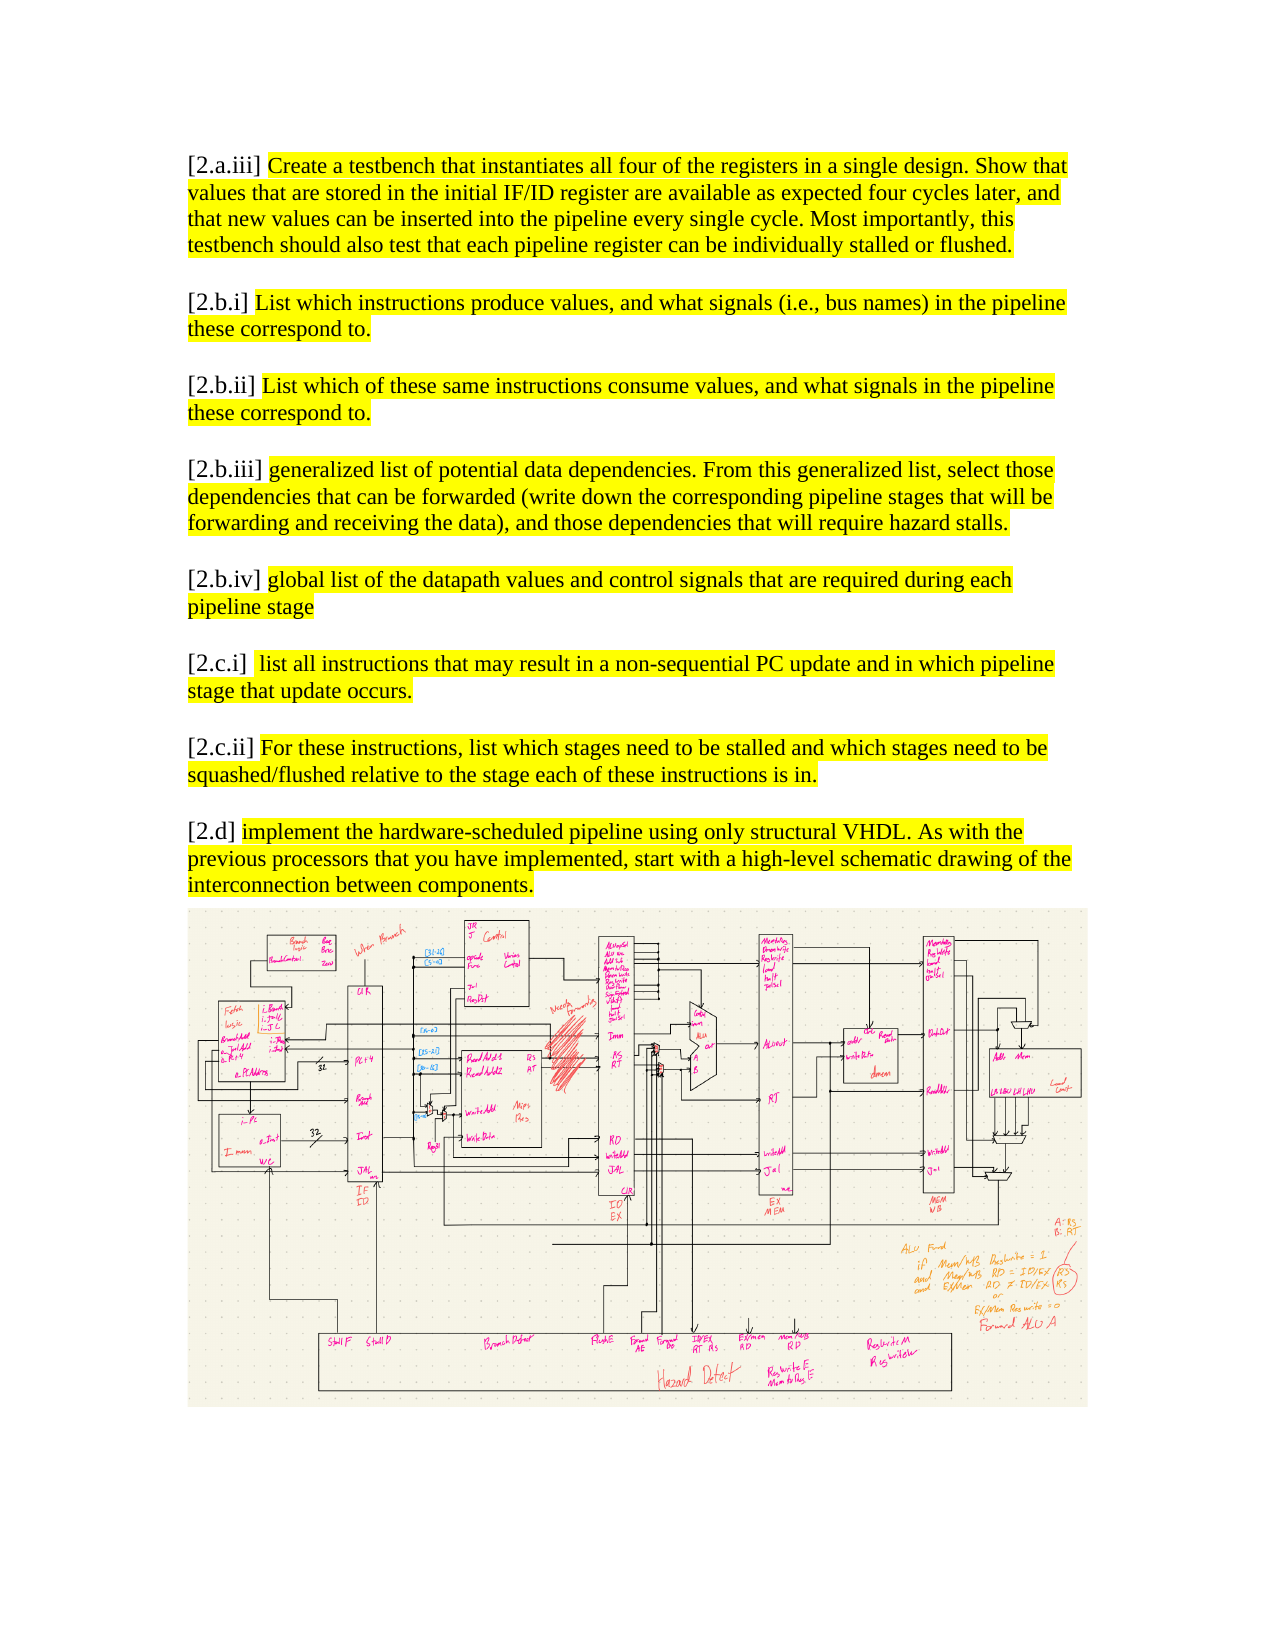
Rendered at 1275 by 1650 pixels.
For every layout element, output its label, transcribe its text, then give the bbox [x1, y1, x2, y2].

text [2.b.iii] generalized list of potential data dependencies. From this generalized list, select those dependencies that can be forwarded (write down the corresponding pipeline stages that will be forwarding and receiving the data), and those dependencies that will require hazard stalls. [187, 454, 1087, 536]
text [2.c.ii] For these instructions, list which stages need to be stalled and which stages need to be squashed/flushed relative to the stage each of these instructions is in. [187, 732, 1087, 787]
text [2.a.iii] Create a testbench that instantiates all four of the registers in a single design. Show that values that are stored in the initial IF/ID register are available as expected four cycles later, and that new values can be inserted into the pipeline every single cycle. Most importantly, this testbench should also test that each pipeline register can be individually stalled or flushed. [187, 150, 1087, 258]
picture [187, 908, 1088, 1407]
text [2.b.iv] global list of the datapath values and control signals that are required during each pipeline stage [187, 564, 1087, 619]
text [2.d] implement the hardware-scheduled pipeline using only structural VHDL. As with the previous processors that you have implemented, start with a high-level schematic drawing of the interconnection between components. [187, 816, 1087, 897]
text [2.c.i] list all instructions that may result in a non-sequential PC update and in which pipeline stage that update occurs. [187, 648, 1087, 703]
text [2.b.ii] List which of these same instructions consume values, and what signals in the pipeline these correspond to. [187, 370, 1087, 426]
text [2.b.i] List which instructions produce values, and what signals (i.e., bus names) in the pipeline these correspond to. [187, 287, 1087, 342]
